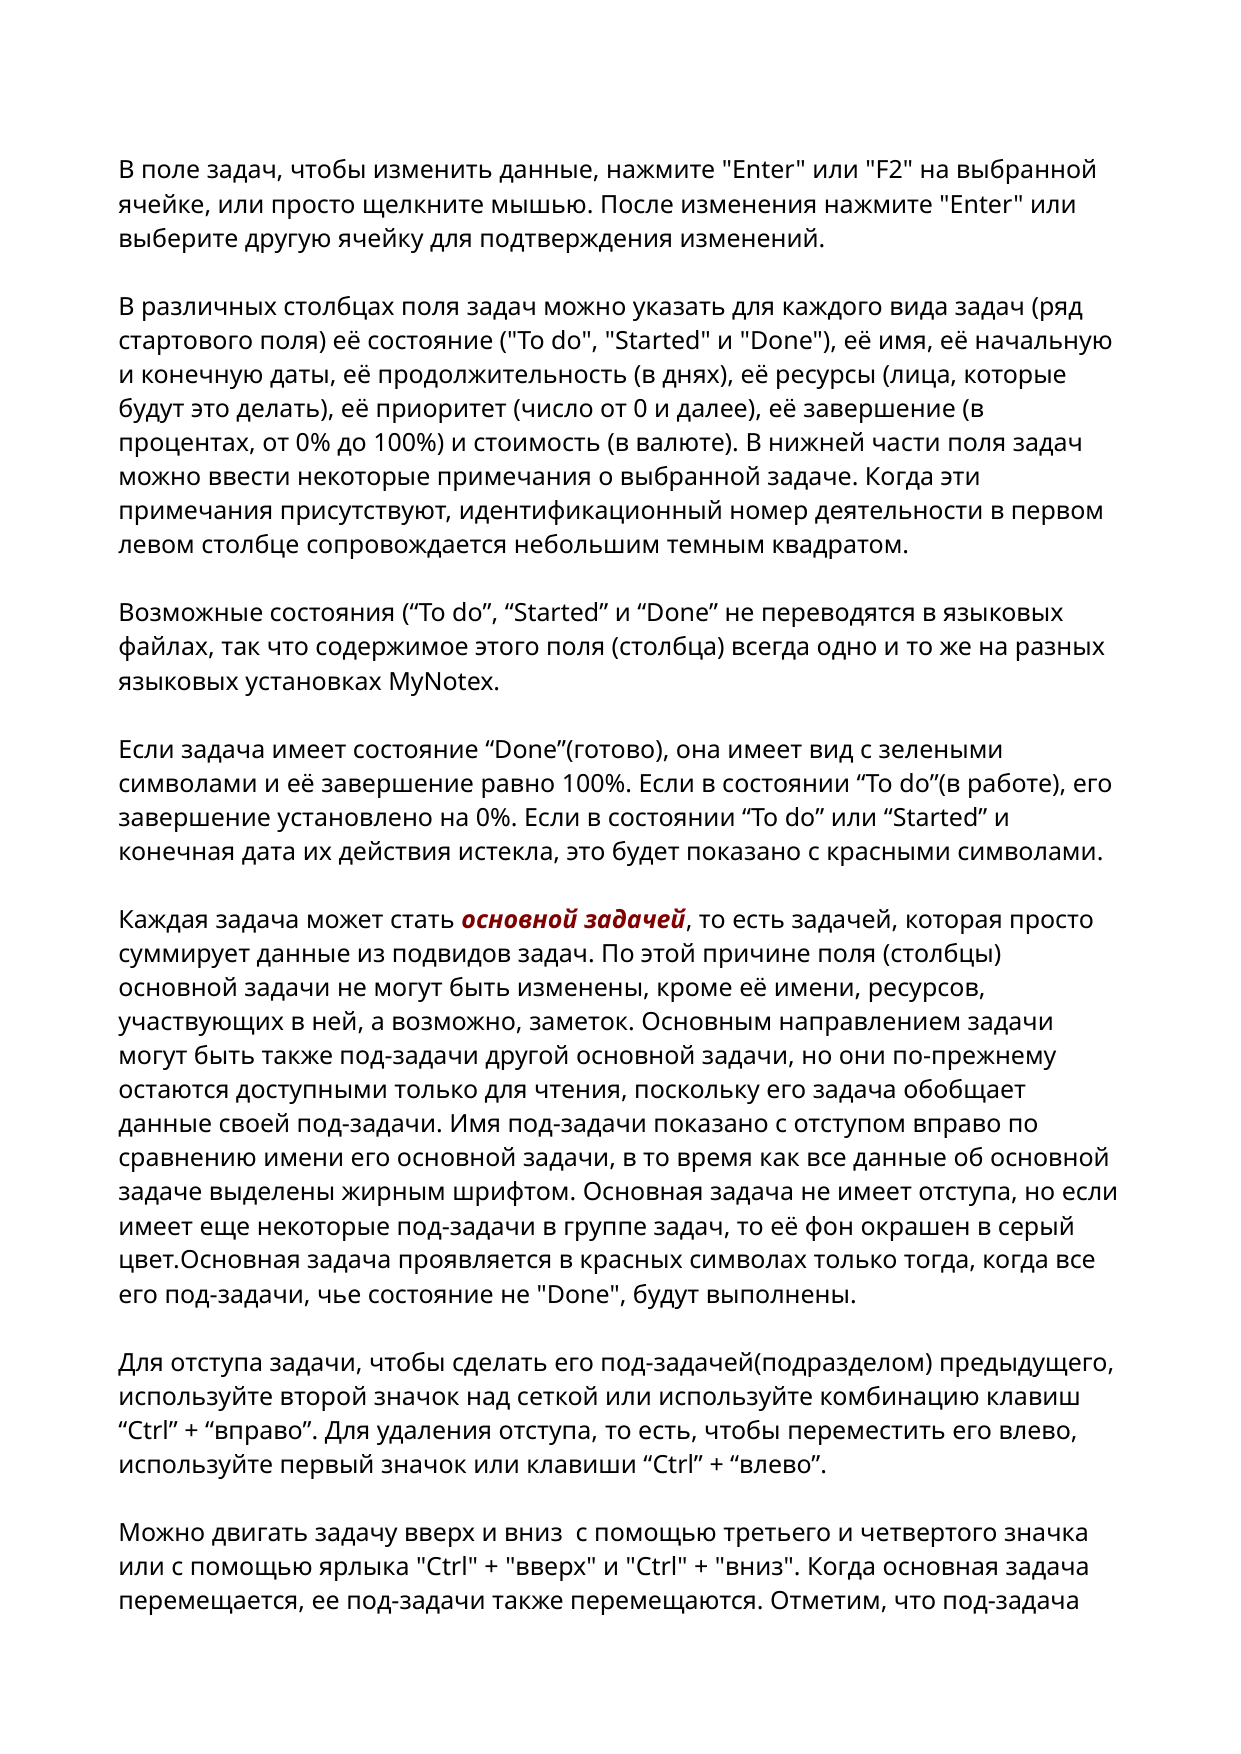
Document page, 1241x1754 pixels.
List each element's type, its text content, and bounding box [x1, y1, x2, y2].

text В поле задач, чтобы изменить данные, нажмите "Enter" или "F2" на выбранной ячейке, или просто щелкните мышью. После изменения нажмите "Enter" или выберите другую ячейку для подтверждения изменений. [118, 152, 1122, 254]
text В различных столбцах поля задач можно указать для каждого вида задач (ряд стартового поля) её состояние ("To do", "Started" и "Done"), её имя, её начальную и конечную даты, её продолжительность (в днях), её ресурсы (лица, которые будут это делать), её приоритет (число от 0 и далее), её завершение (в процентах, от 0% до 100%) и стоимость (в валюте). В нижней части поля задач можно ввести некоторые примечания о выбранной задаче. Когда эти примечания присутствуют, идентификационный номер деятельности в первом левом столбце сопровождается небольшим темным квадратом. [118, 288, 1122, 561]
text Возможные состояния (“To do”, “Started” и “Done” не переводятся в языковых файлах, так что содержимое этого поля (столбца) всегда одно и то же на разных языковых установках MyNotex. [118, 595, 1122, 697]
text Можно двигать задачу вверх и вниз с помощью третьего и четвертого значка или с помощью ярлыка "Ctrl" + "вверх" и "Ctrl" + "вниз". Когда основная задача перемещается, ее под-задачи также перемещаются. Отметим, что под-задача [118, 1515, 1122, 1617]
text Для отступа задачи, чтобы сделать его под-задачей(подразделом) предыдущего, используйте второй значок над сеткой или используйте комбинацию клавиш “Ctrl” + “вправо”. Для удаления отступа, то есть, чтобы переместить его влево, используйте первый значок или клавиши “Ctrl” + “влево”. [118, 1344, 1122, 1481]
text Если задача имеет состояние “Done”(готово), она имеет вид с зелеными символами и её завершение равно 100%. Если в состоянии “To do”(в работе), его завершение установлено на 0%. Если в состоянии “To do” или “Started” и конечная дата их действия истекла, это будет показано с красными символами. [118, 731, 1122, 867]
text Каждая задача может стать основной задачей, то есть задачей, которая просто суммирует данные из подвидов задач. По этой причине поля (столбцы) основной задачи не могут быть изменены, кроме её имени, ресурсов, участвующих в ней, а возможно, заметок. Основным направлением задачи могут быть также под-задачи другой основной задачи, но они по-прежнему остаются доступными только для чтения, поскольку его задача обобщает данные своей под-задачи. Имя под-задачи показано с отступом вправо по сравнению имени его основной задачи, в то время как все данные об основной задаче выделены жирным шрифтом. Основная задача не имеет отступа, но если имеет еще некоторые под-задачи в группе задач, то её фон окрашен в серый цвет.Основная задача проявляется в красных символах только тогда, когда все его под-задачи, чье состояние не "Done", будут выполнены. [118, 902, 1122, 1310]
